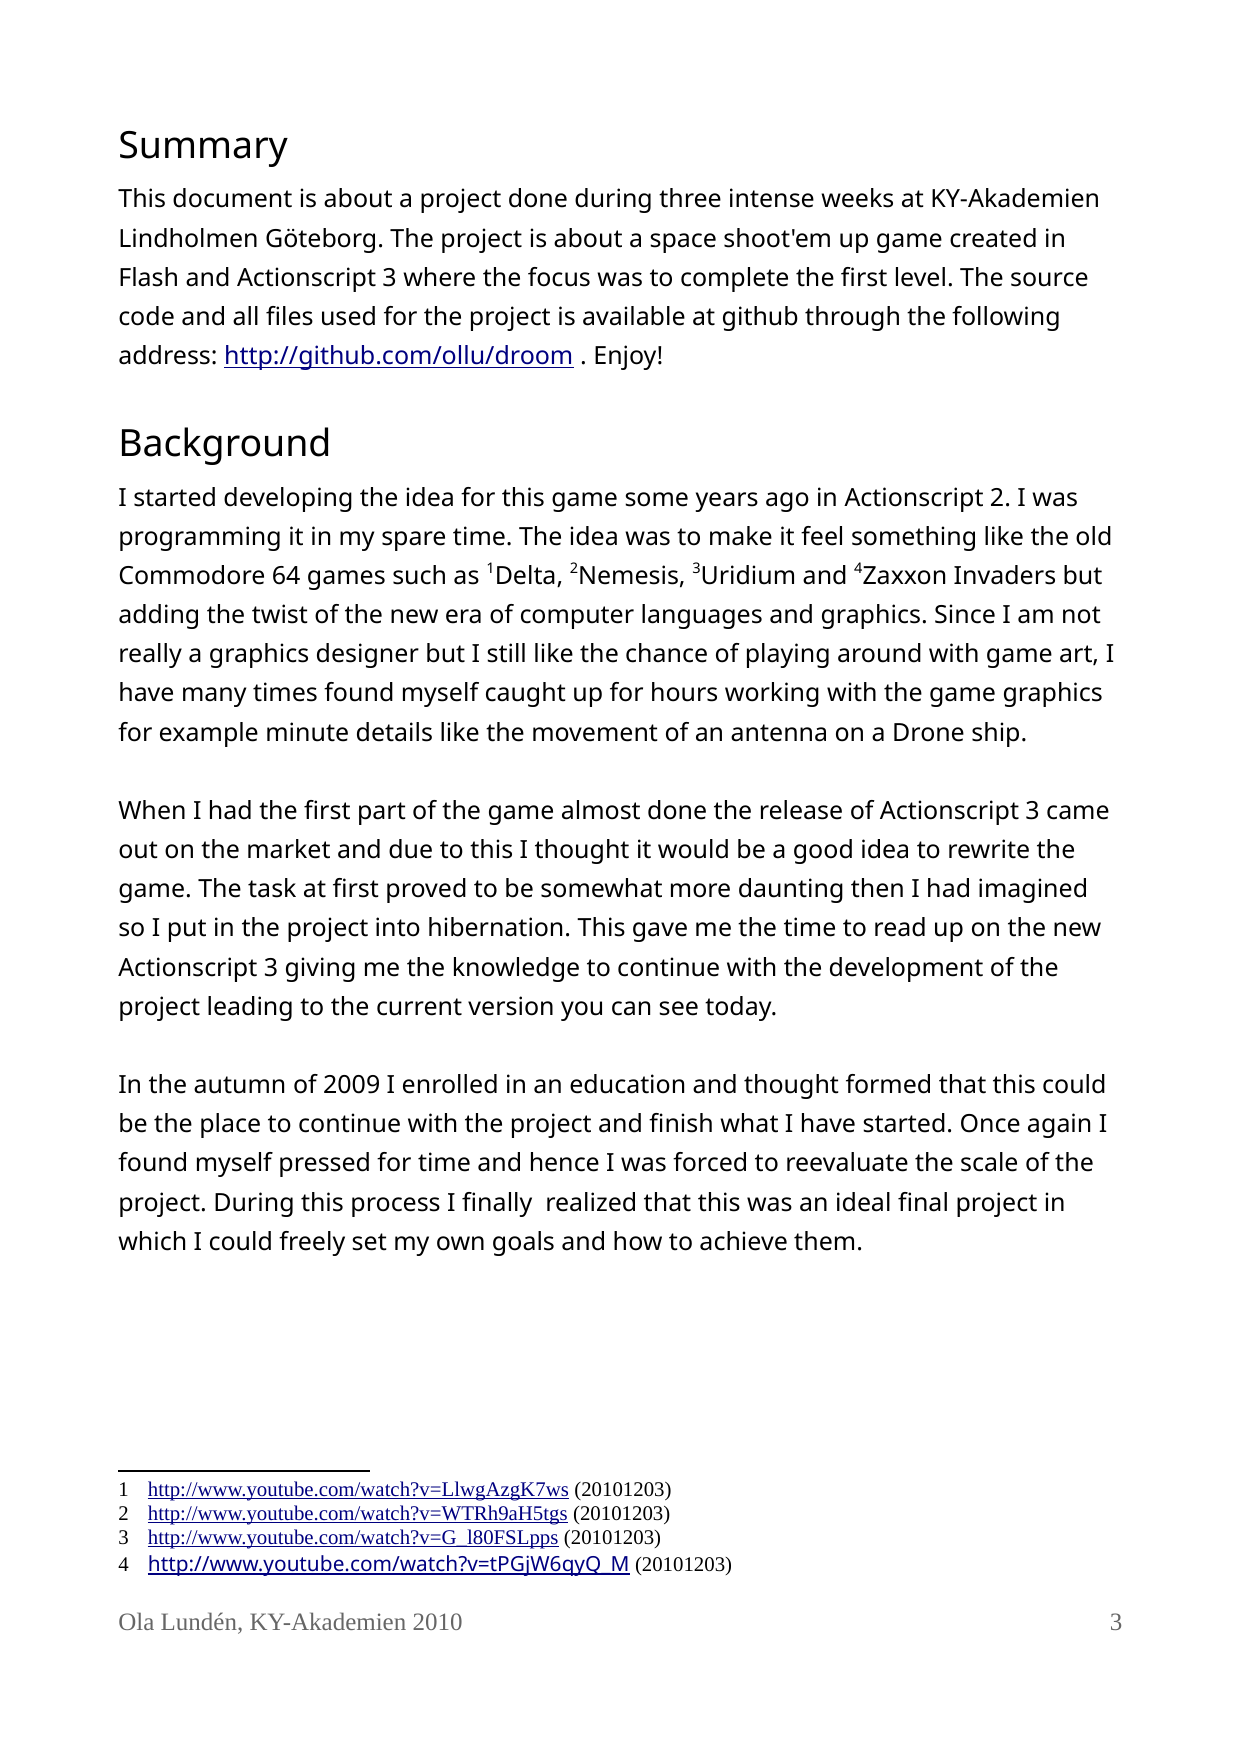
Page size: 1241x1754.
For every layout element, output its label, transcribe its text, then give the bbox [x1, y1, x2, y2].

text http://www.youtube.com/watch?v=G_l80FSLpps (20101203) [118, 1525, 1122, 1549]
text I started developing the idea for this game some years ago in Actionscript 2. I was programming it in my spare time. The idea was to make it feel something like the old Commodore 64 games such as Delta, Nemesis, Uridium and Zaxxon Invaders but adding the twist of the new era of computer languages and graphics. Since I am not really a graphics designer but I still like the chance of playing around with game art, I have many times found myself caught up for hours working with the game graphics for example minute details like the movement of an antenna on a Drone ship. [118, 479, 1122, 748]
text When I had the first part of the game almost done the release of Actionscript 3 came out on the market and due to this I thought it would be a good idea to rewrite the game. The task at first proved to be somewhat more daunting then I had imagined so I put in the project into hibernation. This gave me the time to read up on the new Actionscript 3 giving me the knowledge to continue with the development of the project leading to the current version you can see today. [118, 792, 1122, 1022]
text http://www.youtube.com/watch?v=WTRh9aH5tgs (20101203) [118, 1501, 1122, 1525]
text http://www.youtube.com/watch?v=tPGjW6qyQ_M (20101203) [118, 1549, 1122, 1578]
text Background [118, 416, 1122, 467]
text http://www.youtube.com/watch?v=LlwgAzgK7ws (20101203) [118, 1477, 1122, 1501]
text Summary [118, 118, 1122, 169]
text This document is about a project done during three intense weeks at KY-Akademien Lindholmen Göteborg. The project is about a space shoot'em up game created in Flash and Actionscript 3 where the focus was to complete the first level. The source code and all files used for the project is available at github through the following address: http://github.com/ollu/droom . Enjoy! [118, 181, 1122, 372]
text In the autumn of 2009 I enrolled in an education and thought formed that this could be the place to continue with the project and finish what I have started. Once again I found myself pressed for time and hence I was forced to reevaluate the scale of the project. During this process I finally realized that this was an ideal final project in which I could freely set my own goals and how to achieve them. [118, 1067, 1122, 1257]
